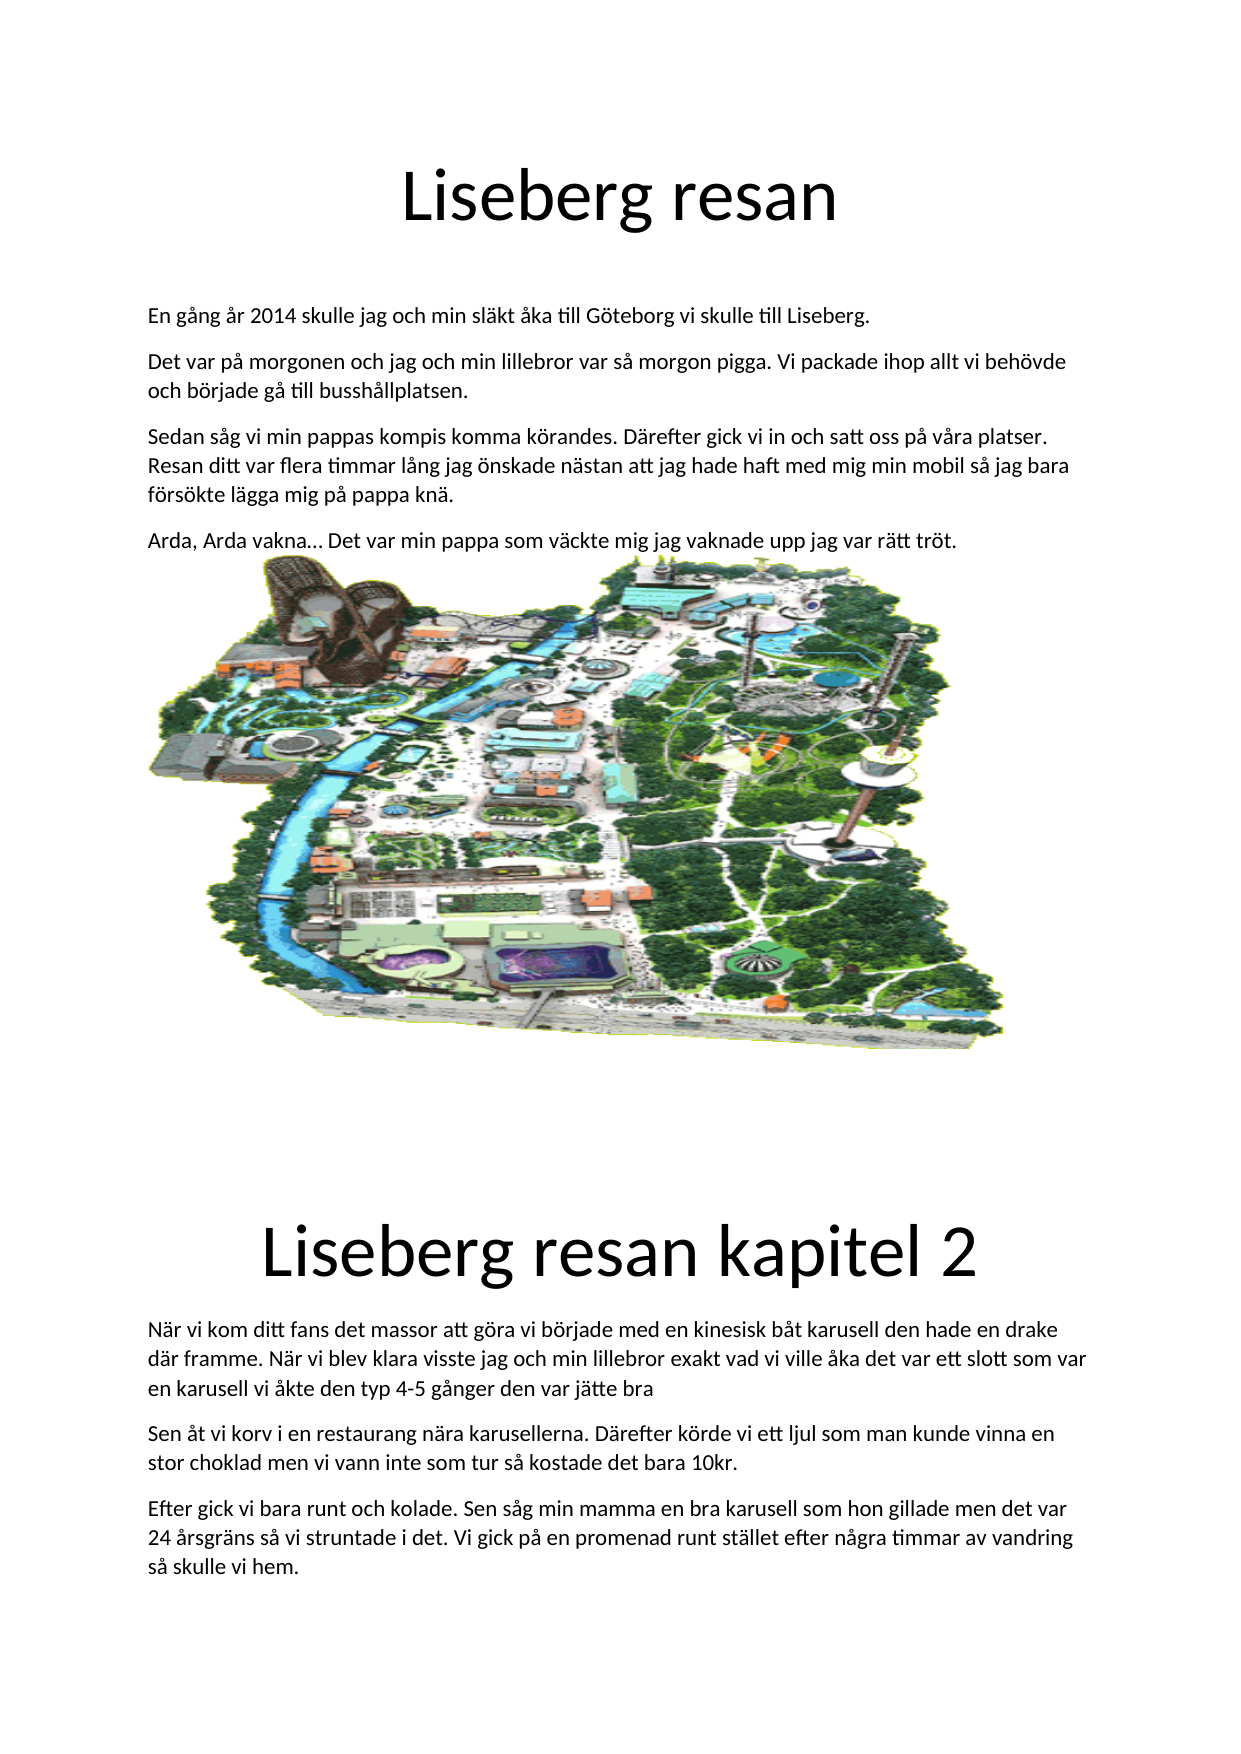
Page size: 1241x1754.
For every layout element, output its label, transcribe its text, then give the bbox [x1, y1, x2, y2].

text Efter gick vi bara runt och kolade. Sen såg min mamma en bra karusell som hon gillade men det var 24 årsgräns så vi struntade i det. Vi gick på en promenad runt stället efter några timmar av vandring så skulle vi hem. [148, 1494, 1093, 1580]
text Liseberg resan [148, 148, 1093, 239]
text Sedan såg vi min pappas kompis komma körandes. Därefter gick vi in och satt oss på våra platser. Resan ditt var flera timmar lång jag önskade nästan att jag hade haft med mig min mobil så jag bara försökte lägga mig på pappa knä. [148, 422, 1093, 508]
text Arda, Arda vakna… Det var min pappa som väckte mig jag vaknade upp jag var rätt tröt. [148, 526, 1093, 1049]
text När vi kom ditt fans det massor att göra vi började med en kinesisk båt karusell den hade en drake där framme. När vi blev klara visste jag och min lillebror exakt vad vi ville åka det var ett slott som var en karusell vi åkte den typ 4-5 gånger den var jätte bra [148, 1316, 1093, 1402]
text Sen åt vi korv i en restaurang nära karusellerna. Därefter körde vi ett ljul som man kunde vinna en stor choklad men vi vann inte som tur så kostade det bara 10kr. [148, 1419, 1093, 1476]
text En gång år 2014 skulle jag och min släkt åka till Göteborg vi skulle till Liseberg. [148, 302, 1093, 329]
text Liseberg resan kapitel 2 [148, 1204, 1093, 1295]
text Det var på morgonen och jag och min lillebror var så morgon pigga. Vi packade ihop allt vi behövde och började gå till busshållplatsen. [148, 347, 1093, 404]
